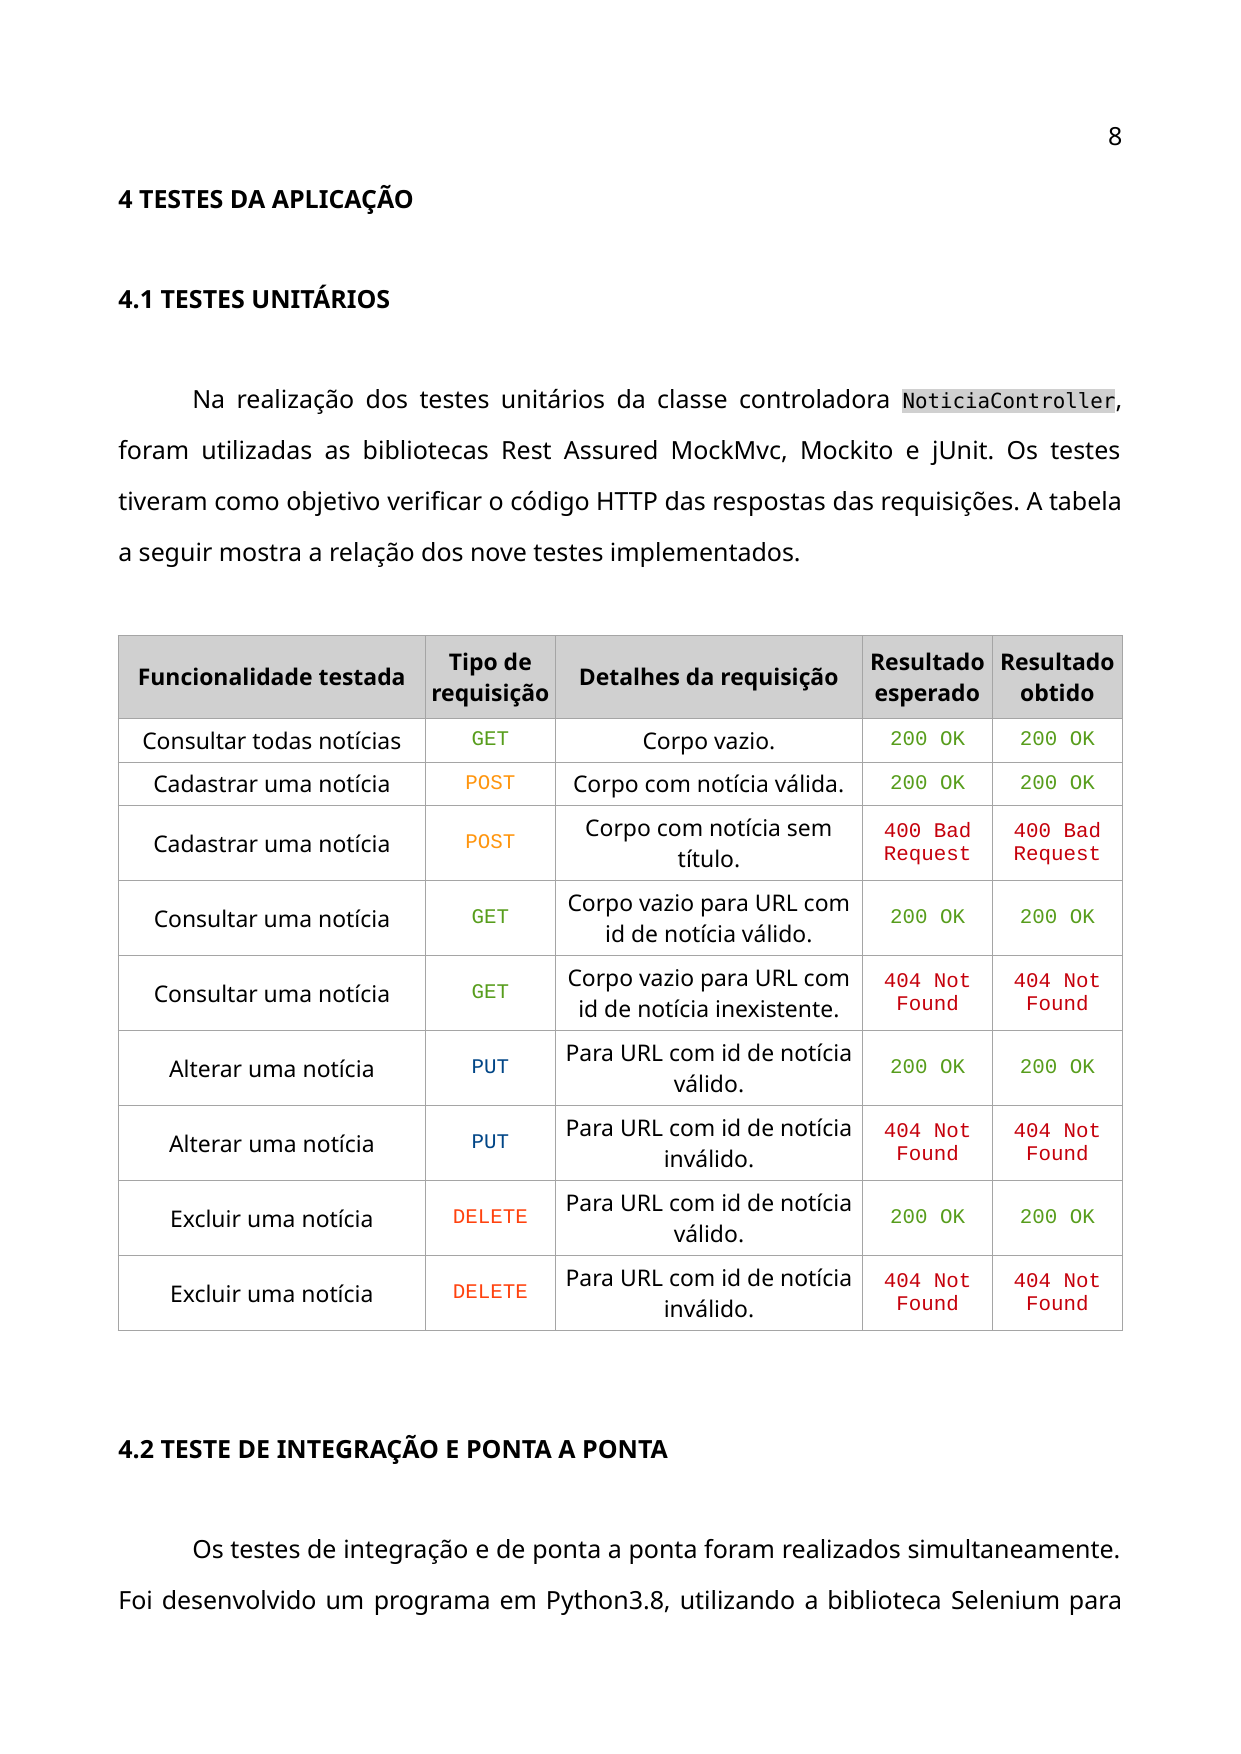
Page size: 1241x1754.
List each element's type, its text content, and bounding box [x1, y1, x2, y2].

table_cell Corpo vazio. [556, 719, 862, 762]
table_cell Excluir uma notícia [119, 1256, 425, 1330]
table_cell Alterar uma notícia [119, 1031, 425, 1105]
table_header Detalhes da requisição [556, 636, 862, 718]
table_cell 200 OK [863, 881, 992, 955]
table_cell Corpo com notícia sem título. [556, 806, 862, 880]
table_header Tipo de requisição [426, 636, 555, 718]
table_cell 404 Not Found [863, 1106, 992, 1180]
table_cell GET [426, 719, 555, 762]
table_cell Corpo vazio para URL com id de notícia inexistente. [556, 956, 862, 1030]
table_header Resultado esperado [863, 636, 992, 718]
table_cell Consultar uma notícia [119, 956, 425, 1030]
table_cell 400 Bad Request [993, 806, 1122, 880]
table_cell Consultar uma notícia [119, 881, 425, 955]
table_cell Cadastrar uma notícia [119, 763, 425, 805]
table_cell 404 Not Found [863, 956, 992, 1030]
table_cell Para URL com id de notícia inválido. [556, 1106, 862, 1180]
table_cell Corpo com notícia válida. [556, 763, 862, 805]
table_cell DELETE [426, 1256, 555, 1330]
table_cell POST [426, 806, 555, 880]
table_cell 200 OK [863, 1181, 992, 1255]
table_cell 200 OK [863, 719, 992, 762]
table_cell 400 Bad Request [863, 806, 992, 880]
text Na realização dos testes unitários da classe controladora NoticiaController, foram utilizadas as bibliotecas Rest Assured MockMvc, Mockito e jUnit. Os testes tiveram como objetivo verificar o código HTTP das respostas das requisições. A tabela a seguir mostra a relação dos nove testes implementados. [118, 382, 1122, 569]
table_header Funcionalidade testada [119, 636, 425, 718]
table_cell Para URL com id de notícia válido. [556, 1031, 862, 1105]
table_cell Para URL com id de notícia inválido. [556, 1256, 862, 1330]
table_cell Corpo vazio para URL com id de notícia válido. [556, 881, 862, 955]
table_cell 200 OK [993, 763, 1122, 805]
table_cell 404 Not Found [993, 1256, 1122, 1330]
table_cell 200 OK [993, 1031, 1122, 1105]
subtitle Testes da aplicação [118, 182, 1122, 216]
table_cell Consultar todas notícias [119, 719, 425, 762]
table_cell Para URL com id de notícia válido. [556, 1181, 862, 1255]
table_cell 200 OK [993, 1181, 1122, 1255]
subtitle Testes unitários [118, 282, 1122, 316]
table_cell Excluir uma notícia [119, 1181, 425, 1255]
table_cell 200 OK [863, 1031, 992, 1105]
table_cell Cadastrar uma notícia [119, 806, 425, 880]
table_header Resultado obtido [993, 636, 1122, 718]
table_cell 200 OK [863, 763, 992, 805]
table_cell GET [426, 956, 555, 1030]
table_cell 200 OK [993, 881, 1122, 955]
table_cell 200 OK [993, 719, 1122, 762]
table_cell GET [426, 881, 555, 955]
table_cell 404 Not Found [993, 1106, 1122, 1180]
table_cell POST [426, 763, 555, 805]
table_cell 404 Not Found [863, 1256, 992, 1330]
text Os testes de integração e de ponta a ponta foram realizados simultaneamente. Foi desenvolvido um programa em Python3.8, utilizando a biblioteca Selenium para [118, 1532, 1122, 1617]
table_cell PUT [426, 1106, 555, 1180]
table_cell 404 Not Found [993, 956, 1122, 1030]
table_cell Alterar uma notícia [119, 1106, 425, 1180]
table_cell DELETE [426, 1181, 555, 1255]
subtitle Teste de integração e ponta a ponta [118, 1431, 1122, 1466]
table_cell PUT [426, 1031, 555, 1105]
